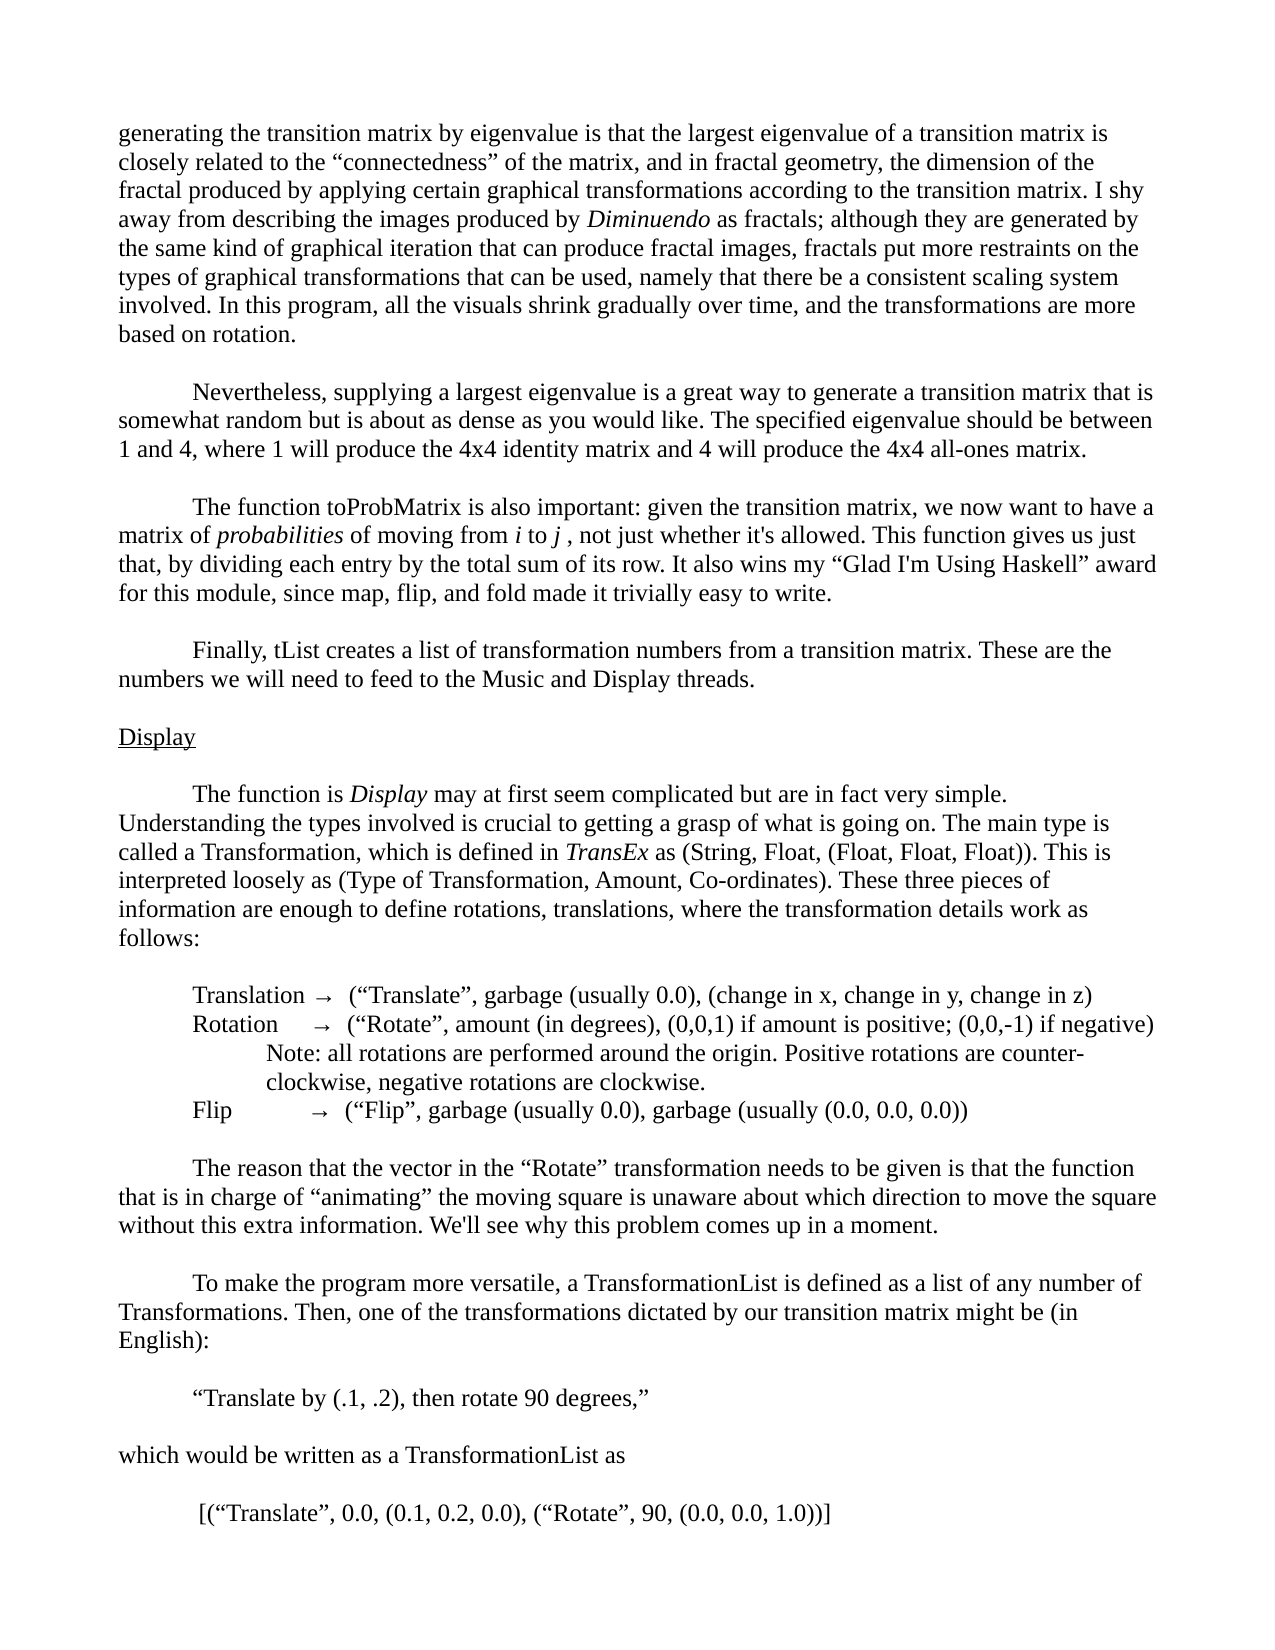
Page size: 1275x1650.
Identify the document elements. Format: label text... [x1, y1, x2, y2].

text “Translate by (.1, .2), then rotate 90 degrees,” [118, 1383, 1157, 1412]
text Rotation → (“Rotate”, amount (in degrees), (0,0,1) if amount is positive; (0,0,-1) if negative) [118, 1009, 1157, 1038]
text Nevertheless, supplying a largest eigenvalue is a great way to generate a transition matrix that is somewhat random but is about as dense as you would like. The specified eigenvalue should be between 1 and 4, where 1 will produce the 4x4 identity matrix and 4 will produce the 4x4 all-ones matrix. [118, 377, 1157, 463]
text Translation → (“Translate”, garbage (usually 0.0), (change in x, change in y, change in z) [118, 981, 1157, 1009]
text generating the transition matrix by eigenvalue is that the largest eigenvalue of a transition matrix is closely related to the “connectedness” of the matrix, and in fractal geometry, the dimension of the fractal produced by applying certain graphical transformations according to the transition matrix. I shy away from describing the images produced by Diminuendo as fractals; although they are generated by the same kind of graphical iteration that can produce fractal images, fractals put more restraints on the types of graphical transformations that can be used, namely that there be a consistent scaling system involved. In this program, all the visuals shrink gradually over time, and the transformations are more based on rotation. [118, 118, 1157, 348]
text The reason that the vector in the “Rotate” transformation needs to be given is that the function that is in charge of “animating” the moving square is unaware about which direction to move the square without this extra information. We'll see why this problem comes up in a moment. [118, 1153, 1157, 1239]
text Note: all rotations are performed around the origin. Positive rotations are counter- clockwise, negative rotations are clockwise. [118, 1038, 1157, 1096]
text [(“Translate”, 0.0, (0.1, 0.2, 0.0), (“Rotate”, 90, (0.0, 0.0, 1.0))] [118, 1498, 1157, 1527]
text Flip → (“Flip”, garbage (usually 0.0), garbage (usually (0.0, 0.0, 0.0)) [118, 1096, 1157, 1124]
text which would be written as a TransformationList as [118, 1441, 1157, 1469]
text To make the program more versatile, a TransformationList is defined as a list of any number of Transformations. Then, one of the transformations dictated by our transition matrix might be (in English): [118, 1268, 1157, 1354]
text The function toProbMatrix is also important: given the transition matrix, we now want to have a matrix of probabilities of moving from i to j , not just whether it's allowed. This function gives us just that, by dividing each entry by the total sum of its row. It also wins my “Glad I'm Using Haskell” award for this module, since map, flip, and fold made it trivially easy to write. [118, 492, 1157, 607]
text The function is Display may at first seem complicated but are in fact very simple. Understanding the types involved is crucial to getting a grasp of what is going on. The main type is called a Transformation, which is defined in TransEx as (String, Float, (Float, Float, Float)). This is interpreted loosely as (Type of Transformation, Amount, Co-ordinates). These three pieces of information are enough to define rotations, translations, where the transformation details work as follows: [118, 779, 1157, 952]
text Display [118, 722, 1157, 751]
text Finally, tList creates a list of transformation numbers from a transition matrix. These are the numbers we will need to feed to the Music and Display threads. [118, 636, 1157, 693]
